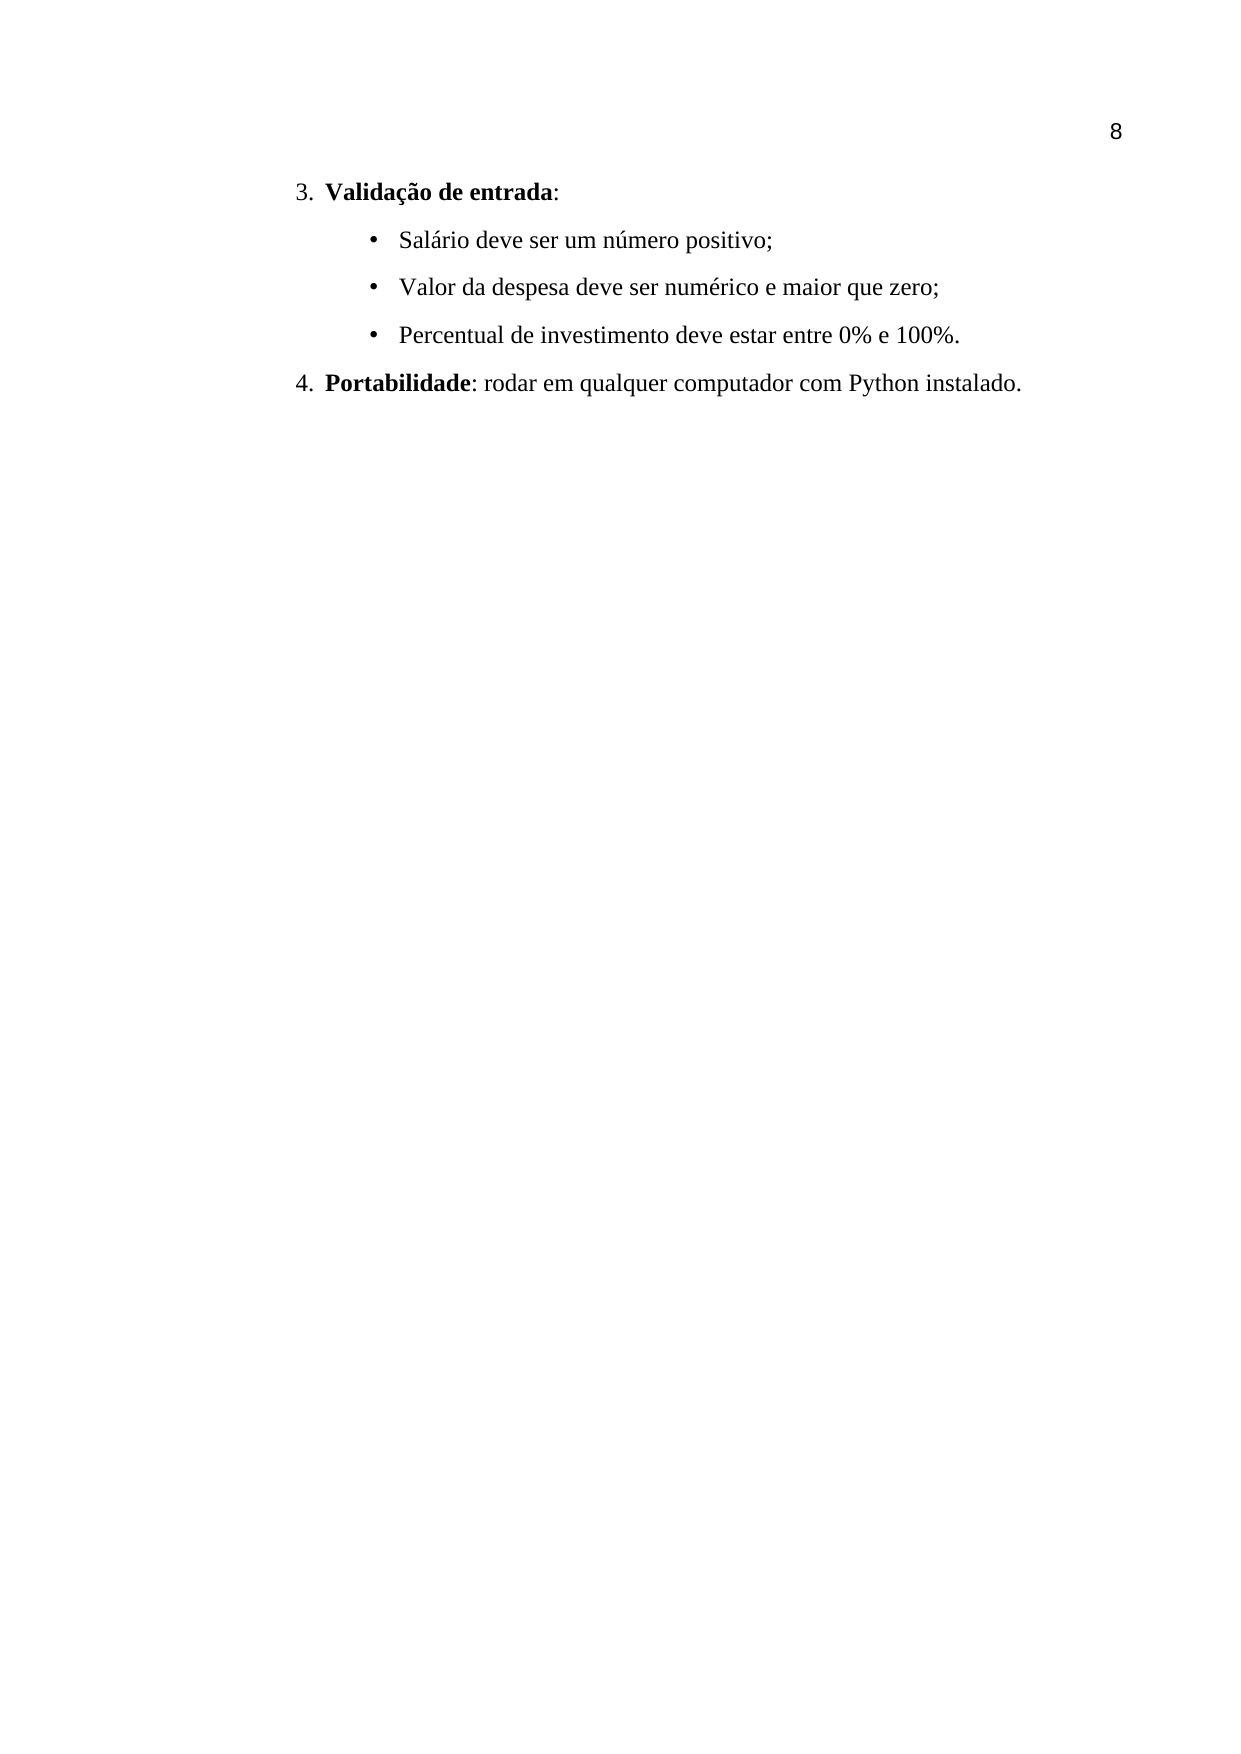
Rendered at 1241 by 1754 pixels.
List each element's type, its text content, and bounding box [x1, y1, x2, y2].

list Percentual de investimento deve estar entre 0% e 100%. [295, 320, 1122, 349]
list Valor da despesa deve ser numérico e maior que zero; [295, 272, 1122, 301]
list Validação de entrada: [222, 177, 1122, 206]
list Salário deve ser um número positivo; [295, 225, 1122, 253]
list Portabilidade: rodar em qualquer computador com Python instalado. [222, 368, 1122, 396]
